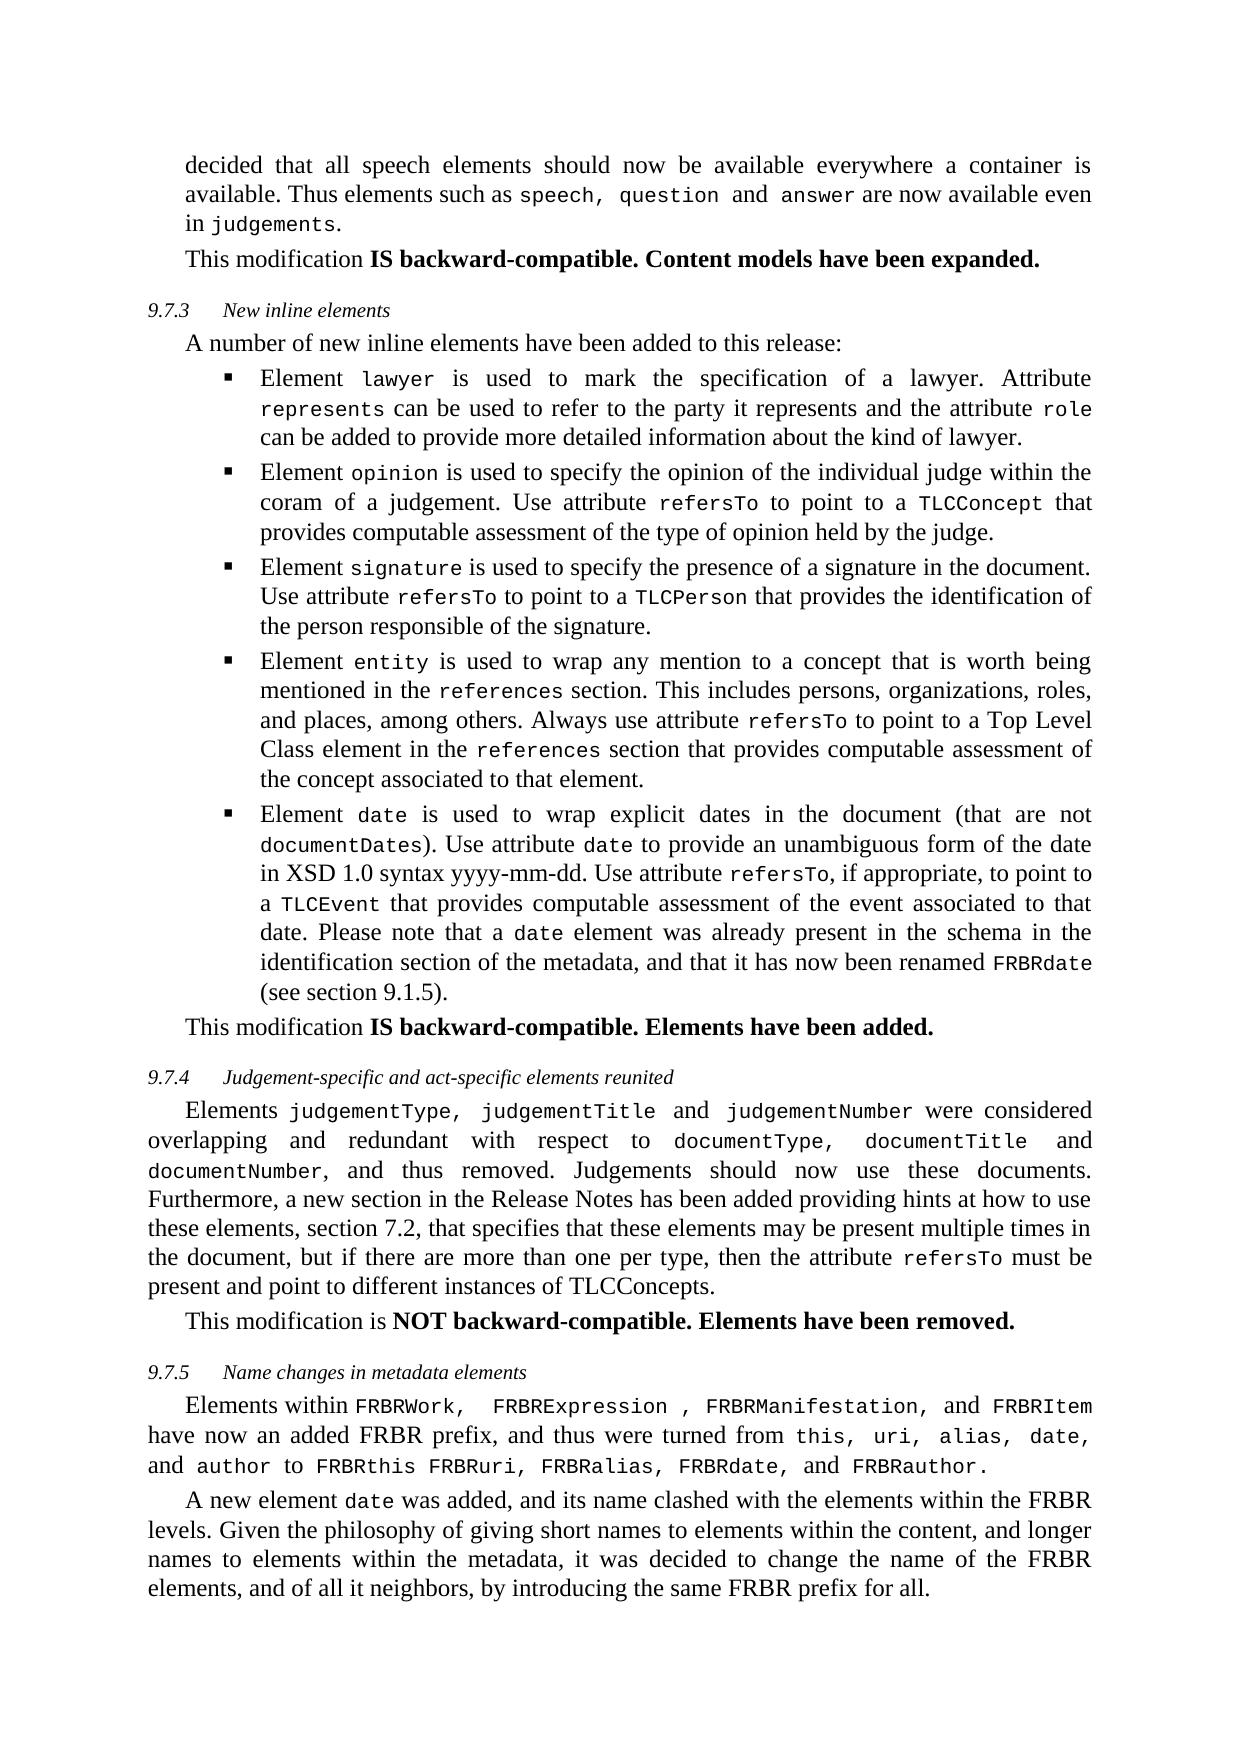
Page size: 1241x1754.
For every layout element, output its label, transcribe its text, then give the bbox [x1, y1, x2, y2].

text This modification IS backward-compatible. Content models have been expanded. [148, 244, 1092, 273]
list Element opinion is used to specify the opinion of the individual judge within the coram of a judgement. Use attribute refersTo to point to a TLCConcept that provides computable assessment of the type of opinion held by the judge. [222, 457, 1092, 545]
text This modification is NOT backward-compatible. Elements have been removed. [148, 1306, 1092, 1335]
list Element entity is used to wrap any mention to a concept that is worth being mentioned in the references section. This includes persons, organizations, roles, and places, among others. Always use attribute refersTo to point to a Top Level Class element in the references section that provides computable assessment of the concept associated to that element. [222, 646, 1092, 793]
list Element date is used to wrap explicit dates in the document (that are not documentDates). Use attribute date to provide an unambiguous form of the date in XSD 1.0 syntax yyyy-mm-dd. Use attribute refersTo, if appropriate, to point to a TLCEvent that provides computable assessment of the event associated to that date. Please note that a date element was already present in the schema in the identification section of the metadata, and that it has now been renamed FRBRdate (see section 9.1.5). [222, 799, 1092, 1005]
subtitle Name changes in metadata elements [148, 1360, 1092, 1384]
list Element signature is used to specify the presence of a signature in the document. Use attribute refersTo to point to a TLCPerson that provides the identification of the person responsible of the signature. [222, 552, 1092, 639]
text A number of new inline elements have been added to this release: [148, 328, 1092, 357]
subtitle Judgement-specific and act-specific elements reunited [148, 1065, 1092, 1089]
text Elements judgementType, judgementTitle and judgementNumber were considered overlapping and redundant with respect to documentType, documentTitle and documentNumber, and thus removed. Judgements should now use these documents. Furthermore, a new section in the Release Notes has been added providing hints at how to use these elements, section 7.2, that specifies that these elements may be present multiple times in the document, but if there are more than one per type, then the attribute refersTo must be present and point to different instances of TLCConcepts. [148, 1096, 1092, 1300]
text This modification IS backward-compatible. Elements have been added. [148, 1012, 1092, 1040]
text decided that all speech elements should now be available everywhere a container is available. Thus elements such as speech, question and answer are now available even in judgements. [185, 150, 1092, 238]
list Element lawyer is used to mark the specification of a lawyer. Attribute represents can be used to refer to the party it represents and the attribute role can be added to provide more detailed information about the kind of lawyer. [222, 363, 1092, 451]
text Elements within FRBRWork, FRBRExpression , FRBRManifestation, and FRBRItem have now an added FRBR prefix, and thus were turned from this, uri, alias, date, and author to FRBRthis FRBRuri, FRBRalias, FRBRdate, and FRBRauthor. [148, 1391, 1092, 1479]
subtitle New inline elements [148, 298, 1092, 322]
text A new element date was added, and its name clashed with the elements within the FRBR levels. Given the philosophy of giving short names to elements within the content, and longer names to elements within the metadata, it was decided to change the name of the FRBR elements, and of all it neighbors, by introducing the same FRBR prefix for all. [148, 1486, 1092, 1601]
